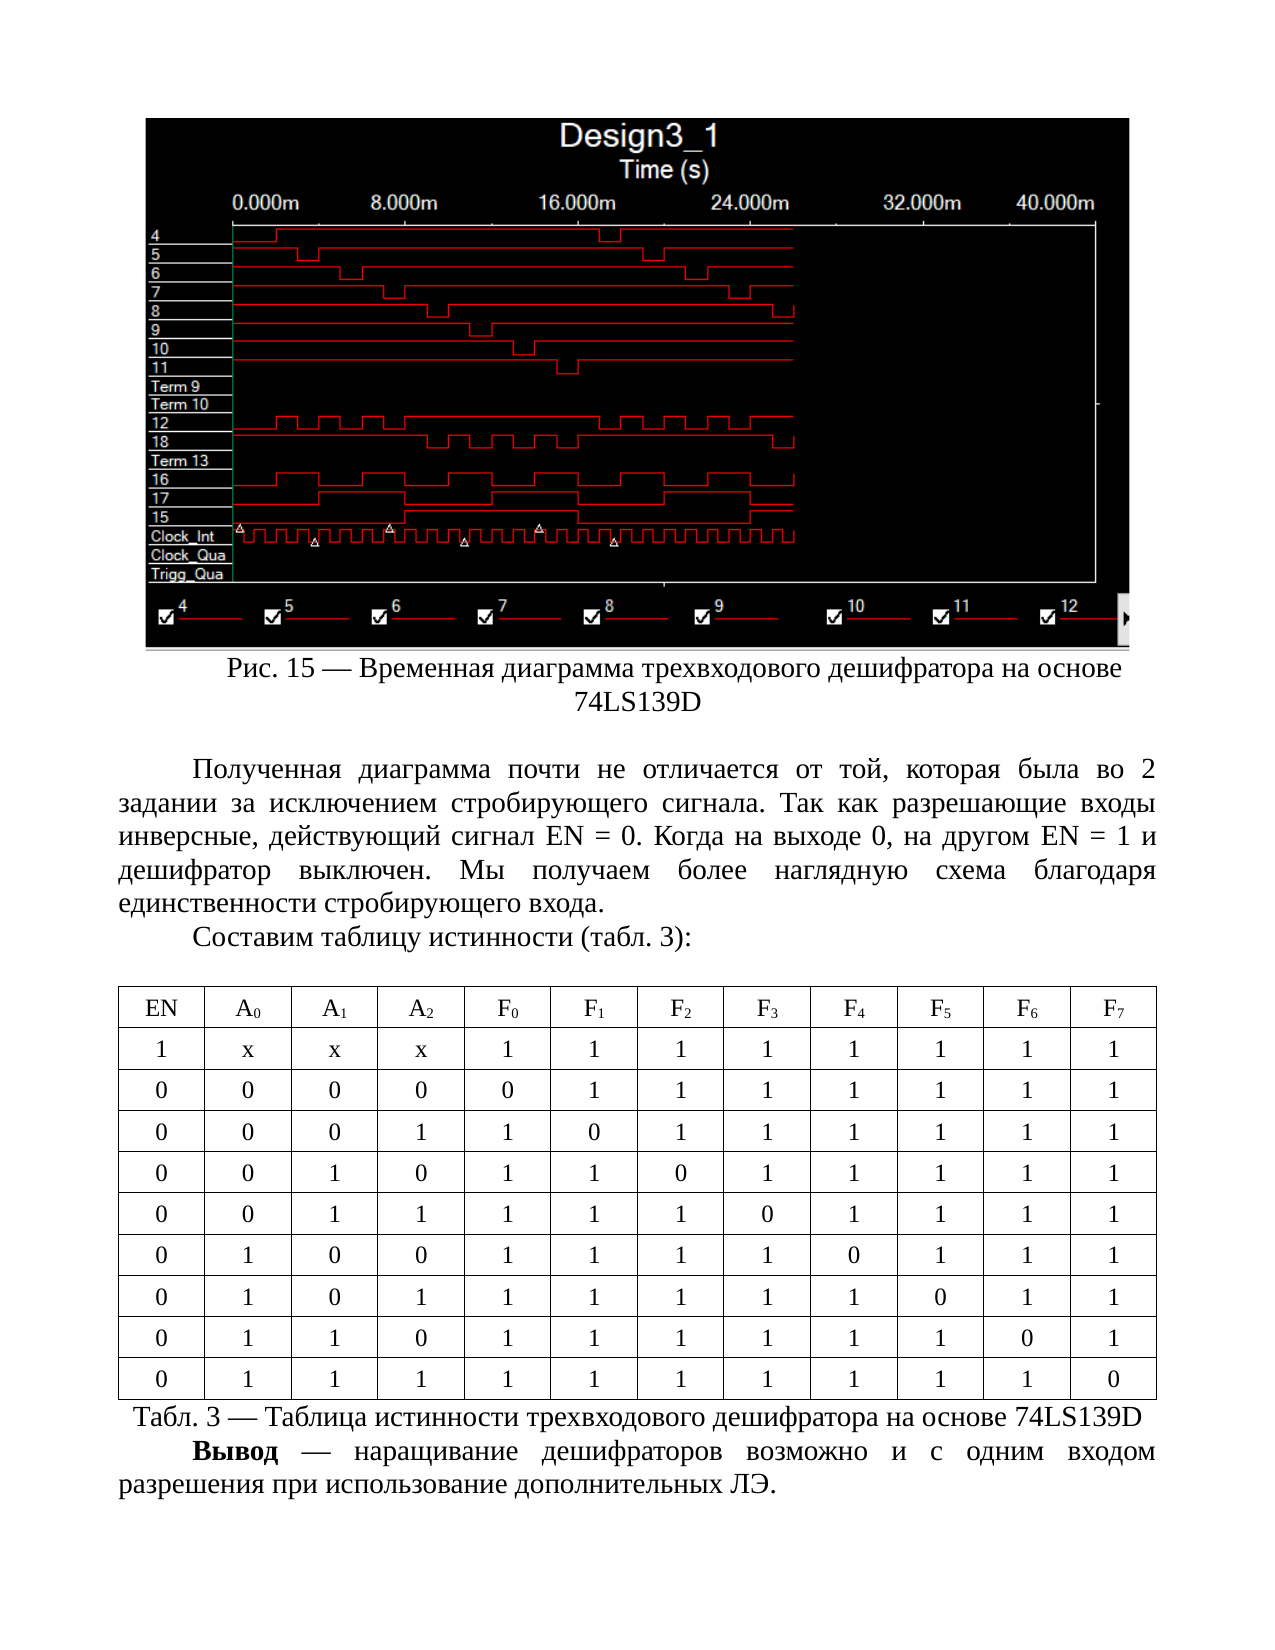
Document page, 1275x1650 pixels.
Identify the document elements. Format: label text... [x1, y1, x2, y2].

table_cell 1 [811, 1317, 897, 1357]
table_cell 1 [551, 1193, 637, 1233]
table_cell 1 [1071, 1276, 1156, 1316]
table_cell 1 [811, 1358, 897, 1398]
table_cell 1 [638, 1276, 723, 1316]
table_cell 0 [292, 1276, 377, 1316]
table_cell 1 [984, 1193, 1070, 1233]
picture [145, 118, 1130, 651]
table_cell 0 [1071, 1358, 1156, 1398]
table_header EN [119, 987, 204, 1027]
table_cell 1 [724, 1276, 810, 1316]
table_cell 1 [378, 1358, 464, 1398]
table_cell 1 [1071, 1070, 1156, 1110]
table_cell 1 [638, 1358, 723, 1398]
table_cell 1 [465, 1028, 550, 1068]
table_cell 1 [984, 1276, 1070, 1316]
table_cell 0 [292, 1070, 377, 1110]
table_header A1 [292, 987, 377, 1027]
table_cell 1 [811, 1111, 897, 1151]
table_cell 1 [724, 1111, 810, 1151]
table_cell 1 [984, 1235, 1070, 1275]
table_cell 1 [984, 1070, 1070, 1110]
table_cell 0 [205, 1111, 291, 1151]
table_cell 1 [205, 1317, 291, 1357]
table_cell 1 [1071, 1152, 1156, 1192]
table_cell 1 [898, 1193, 983, 1233]
table_cell 1 [811, 1193, 897, 1233]
table_cell 1 [898, 1358, 983, 1398]
table_cell 1 [898, 1235, 983, 1275]
table_cell x [378, 1028, 464, 1068]
table_cell 0 [465, 1070, 550, 1110]
text Полученная диаграмма почти не отличается от той, которая была во 2 задании за исключением стробирующего сигнала. Так как разрешающие входы инверсные, действующий сигнал EN = 0. Когда на выходе 0, на другом EN = 1 и дешифратор выключен. Мы получаем более наглядную схема благодаря единственности стробирующего входа. [118, 751, 1157, 919]
table_cell 1 [119, 1028, 204, 1068]
table_cell 1 [551, 1152, 637, 1192]
table_cell 1 [465, 1111, 550, 1151]
table_cell 1 [551, 1070, 637, 1110]
table_header F7 [1071, 987, 1156, 1027]
table_cell 1 [465, 1358, 550, 1398]
table_cell 1 [205, 1235, 291, 1275]
table_cell 1 [724, 1358, 810, 1398]
table_cell 1 [811, 1070, 897, 1110]
table_cell 0 [119, 1358, 204, 1398]
table_cell x [292, 1028, 377, 1068]
table_cell 0 [119, 1235, 204, 1275]
table_cell 1 [638, 1235, 723, 1275]
table_cell 1 [465, 1152, 550, 1192]
table_cell 0 [292, 1235, 377, 1275]
table_cell 1 [1071, 1317, 1156, 1357]
table_cell 1 [638, 1070, 723, 1110]
table_cell 0 [119, 1276, 204, 1316]
table_cell 1 [724, 1317, 810, 1357]
table_cell 0 [724, 1193, 810, 1233]
table_cell 1 [1071, 1235, 1156, 1275]
table_cell 0 [378, 1152, 464, 1192]
text Составим таблицу истинности (табл. 3): [118, 919, 1157, 952]
table_header F5 [898, 987, 983, 1027]
table_cell 1 [205, 1276, 291, 1316]
table_cell 1 [984, 1028, 1070, 1068]
table_cell 1 [898, 1317, 983, 1357]
text Рис. 15 — Временная диаграмма трехвходового дешифратора на основе 74LS139D [118, 118, 1157, 718]
table_header F2 [638, 987, 723, 1027]
table_cell 1 [465, 1193, 550, 1233]
table_cell 1 [898, 1070, 983, 1110]
table_cell 0 [292, 1111, 377, 1151]
table_cell 1 [638, 1111, 723, 1151]
table_cell 1 [551, 1028, 637, 1068]
table_cell 1 [724, 1028, 810, 1068]
table_cell 1 [984, 1111, 1070, 1151]
table_cell 0 [984, 1317, 1070, 1357]
table_cell 1 [465, 1276, 550, 1316]
table_header F6 [984, 987, 1070, 1027]
table_cell 1 [292, 1193, 377, 1233]
table_cell 1 [724, 1235, 810, 1275]
table_cell 1 [724, 1152, 810, 1192]
table_cell 0 [119, 1111, 204, 1151]
table_cell 0 [898, 1276, 983, 1316]
table_cell 0 [119, 1193, 204, 1233]
table_cell 1 [984, 1152, 1070, 1192]
table_cell 1 [638, 1028, 723, 1068]
table_cell 1 [551, 1358, 637, 1398]
table_cell 0 [119, 1152, 204, 1192]
table_header F3 [724, 987, 810, 1027]
table_header A2 [378, 987, 464, 1027]
table_cell 0 [378, 1070, 464, 1110]
table_cell 1 [1071, 1111, 1156, 1151]
table_cell 1 [292, 1152, 377, 1192]
table_cell 1 [292, 1317, 377, 1357]
table_cell 1 [898, 1028, 983, 1068]
table_cell 0 [811, 1235, 897, 1275]
table_cell 1 [378, 1111, 464, 1151]
table_cell 1 [724, 1070, 810, 1110]
table_cell 1 [551, 1317, 637, 1357]
table_cell 0 [378, 1317, 464, 1357]
table_cell 1 [638, 1193, 723, 1233]
table_cell 0 [205, 1152, 291, 1192]
table_cell 0 [119, 1317, 204, 1357]
table_cell 1 [292, 1358, 377, 1398]
table_cell 1 [465, 1317, 550, 1357]
table_cell 1 [551, 1235, 637, 1275]
table_cell 1 [1071, 1028, 1156, 1068]
table_cell 1 [984, 1358, 1070, 1398]
table_header F4 [811, 987, 897, 1027]
table_cell 0 [205, 1193, 291, 1233]
table_cell x [205, 1028, 291, 1068]
table_cell 1 [811, 1028, 897, 1068]
table_cell 0 [551, 1111, 637, 1151]
text Табл. 3 — Таблица истинности трехвходового дешифратора на основе 74LS139D [118, 1400, 1157, 1433]
table_cell 1 [811, 1152, 897, 1192]
table_header F0 [465, 987, 550, 1027]
table_cell 0 [205, 1070, 291, 1110]
table_cell 1 [551, 1276, 637, 1316]
table_header F1 [551, 987, 637, 1027]
table_cell 0 [119, 1070, 204, 1110]
table_cell 0 [638, 1152, 723, 1192]
table_cell 1 [638, 1317, 723, 1357]
table_cell 1 [898, 1111, 983, 1151]
table_cell 1 [1071, 1193, 1156, 1233]
table_cell 1 [898, 1152, 983, 1192]
table_header A0 [205, 987, 291, 1027]
table_cell 1 [811, 1276, 897, 1316]
table_cell 1 [205, 1358, 291, 1398]
table_cell 1 [465, 1235, 550, 1275]
table_cell 0 [378, 1235, 464, 1275]
table_cell 1 [378, 1193, 464, 1233]
table_cell 1 [378, 1276, 464, 1316]
text Вывод — наращивание дешифраторов возможно и с одним входом разрешения при использование дополнительных ЛЭ. [118, 1433, 1157, 1500]
